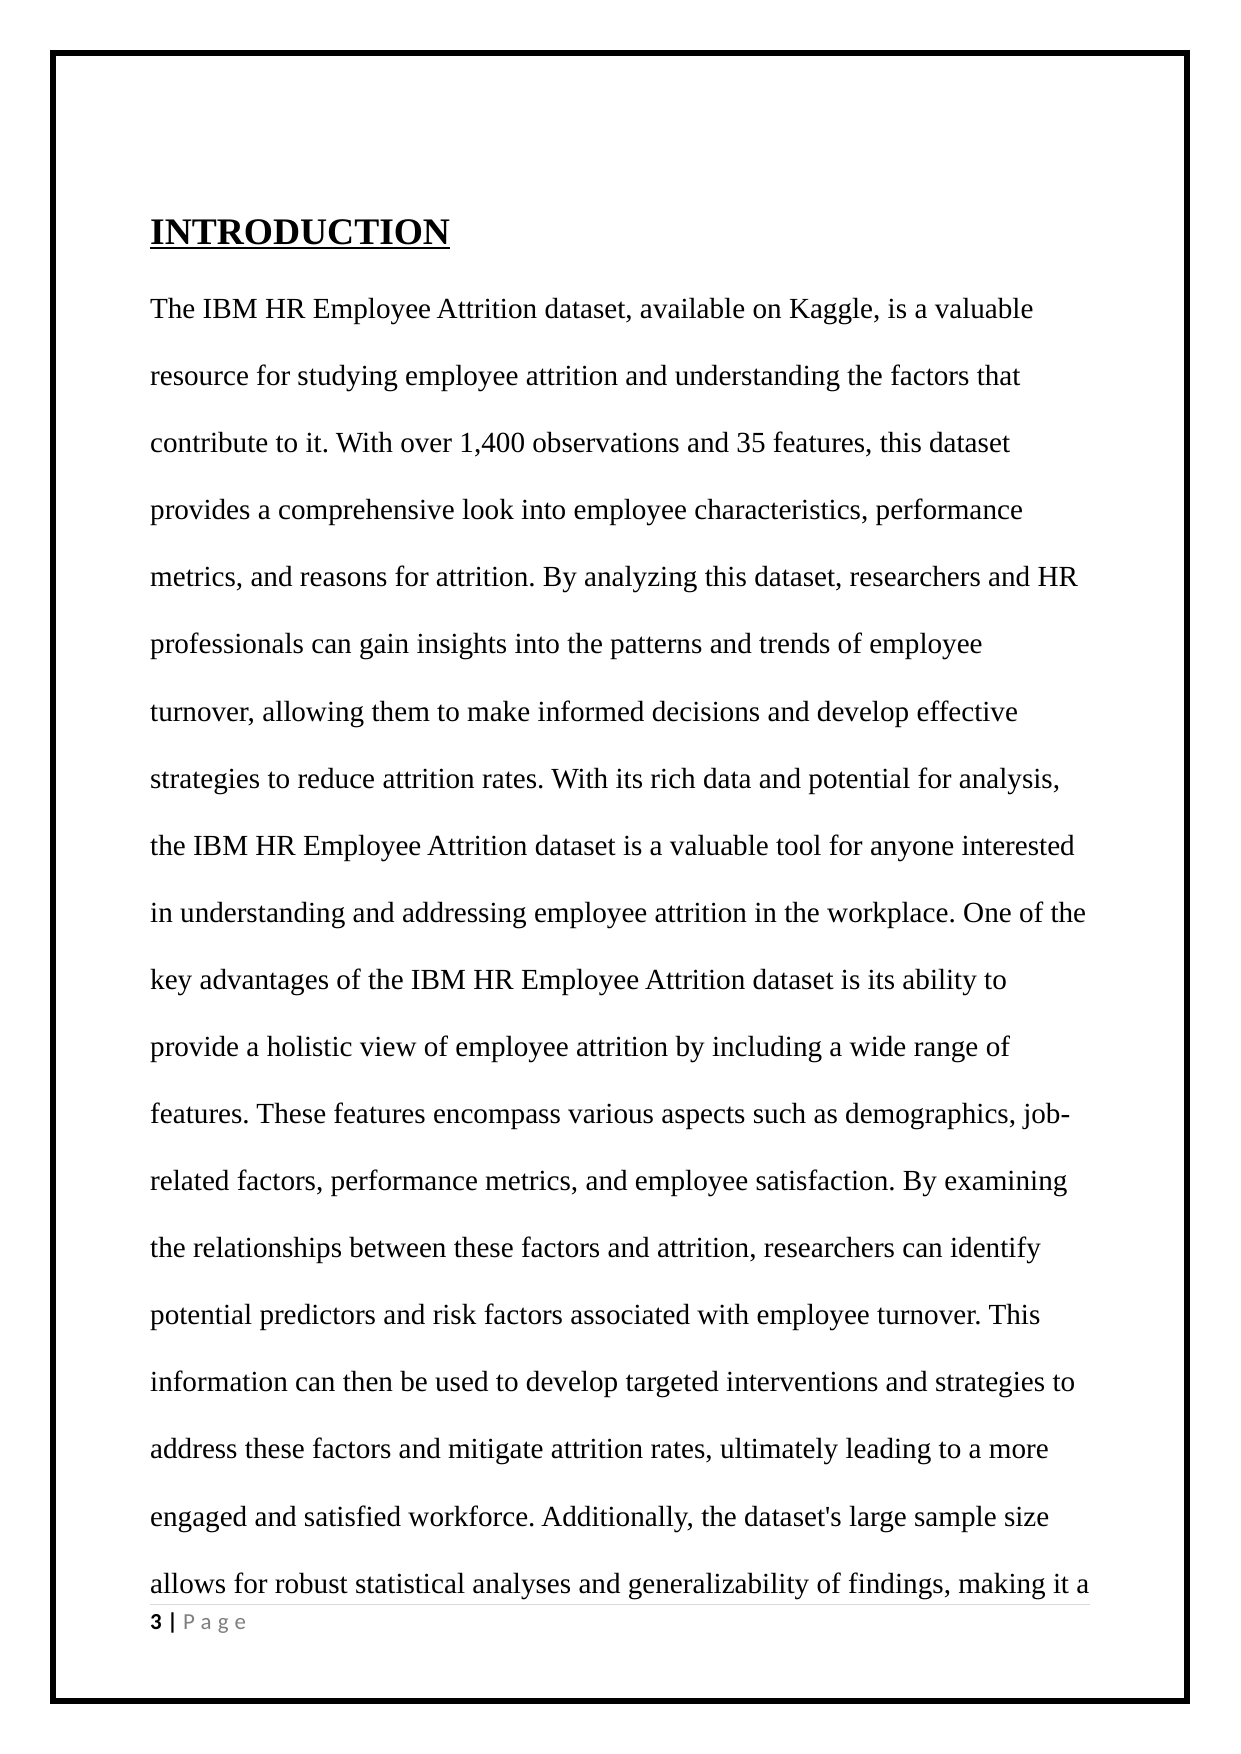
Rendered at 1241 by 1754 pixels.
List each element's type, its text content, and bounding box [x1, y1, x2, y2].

text The IBM HR Employee Attrition dataset, available on Kaggle, is a valuable resource for studying employee attrition and understanding the factors that contribute to it. With over 1,400 observations and 35 features, this dataset provides a comprehensive look into employee characteristics, performance metrics, and reasons for attrition. By analyzing this dataset, researchers and HR professionals can gain insights into the patterns and trends of employee turnover, allowing them to make informed decisions and develop effective strategies to reduce attrition rates. With its rich data and potential for analysis, the IBM HR Employee Attrition dataset is a valuable tool for anyone interested in understanding and addressing employee attrition in the workplace. One of the key advantages of the IBM HR Employee Attrition dataset is its ability to provide a holistic view of employee attrition by including a wide range of features. These features encompass various aspects such as demographics, job-related factors, performance metrics, and employee satisfaction. By examining the relationships between these factors and attrition, researchers can identify potential predictors and risk factors associated with employee turnover. This information can then be used to develop targeted interventions and strategies to address these factors and mitigate attrition rates, ultimately leading to a more engaged and satisfied workforce. Additionally, the dataset's large sample size allows for robust statistical analyses and generalizability of findings, making it a [150, 291, 1090, 1599]
text INTRODUCTION [150, 210, 1090, 253]
